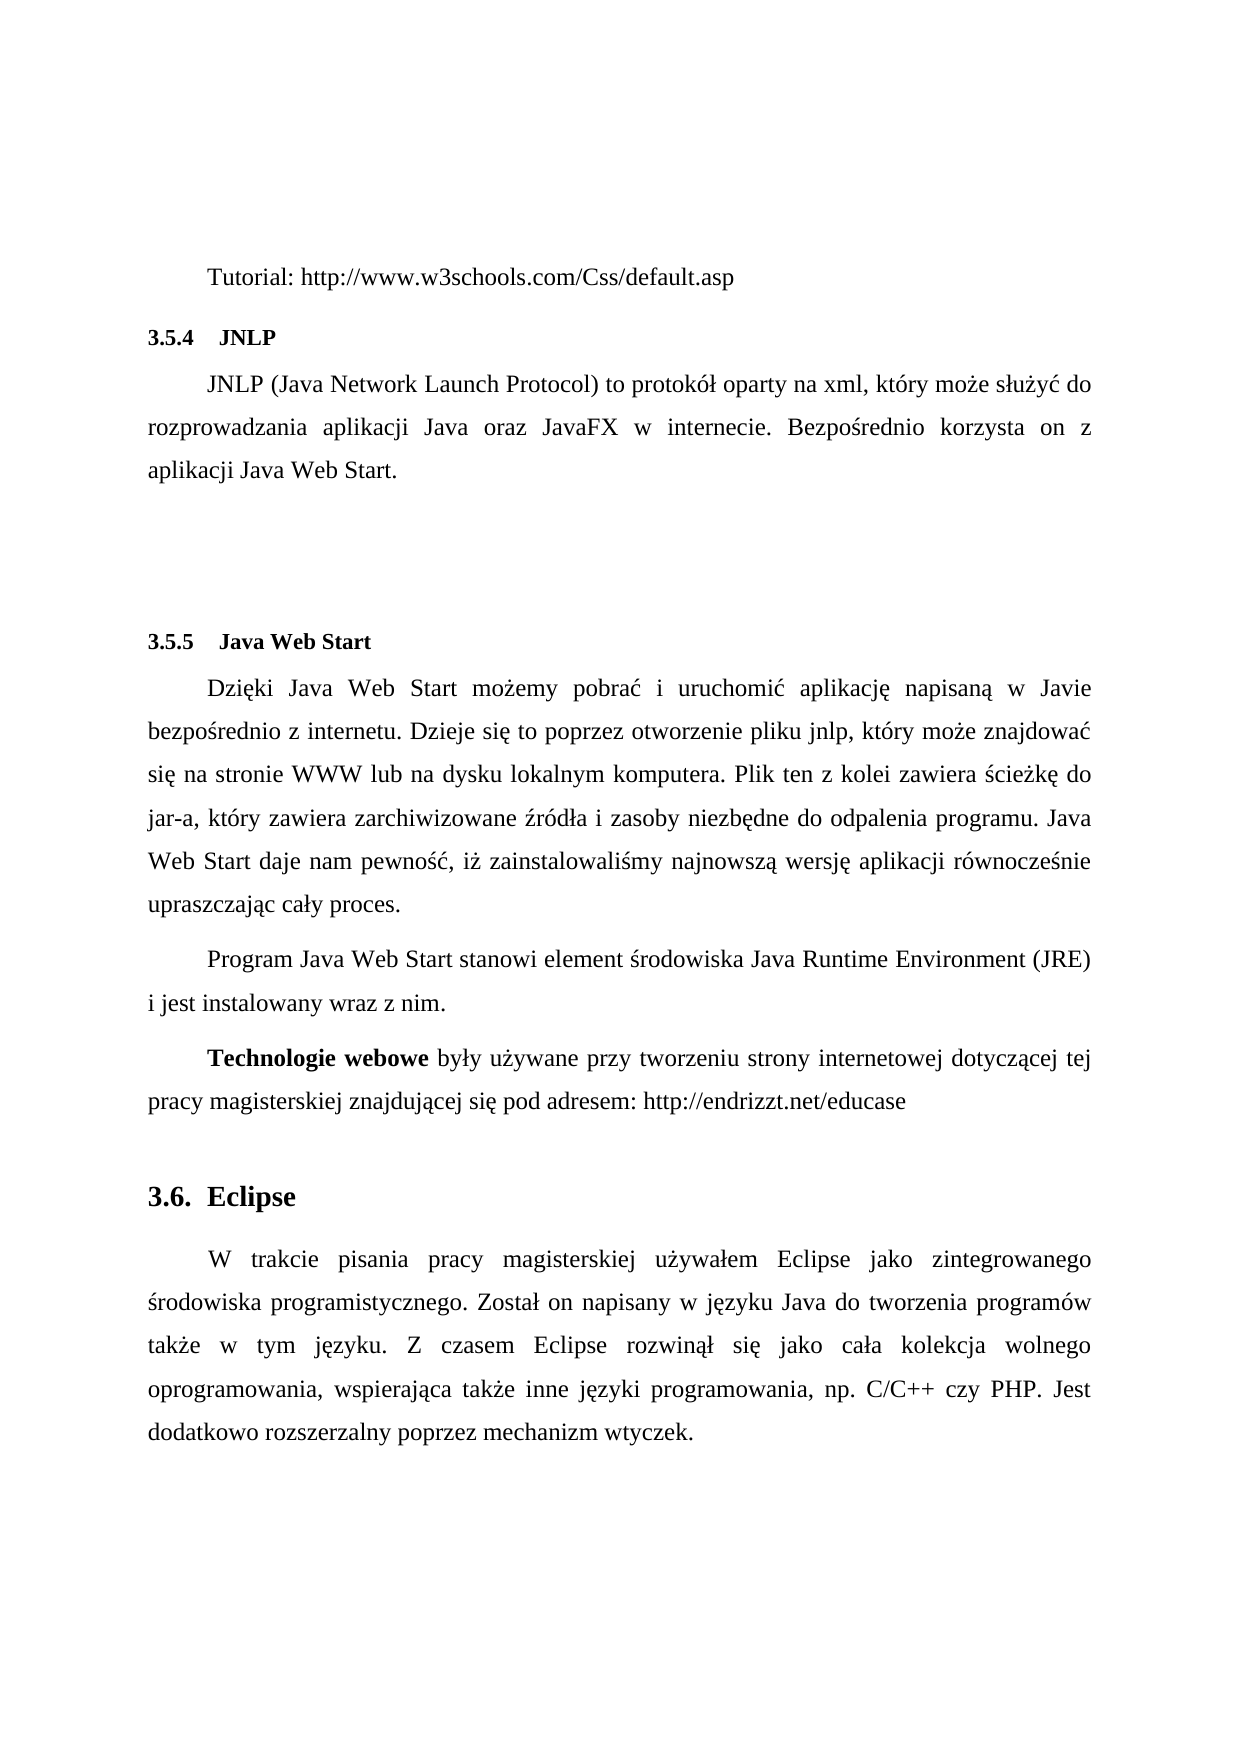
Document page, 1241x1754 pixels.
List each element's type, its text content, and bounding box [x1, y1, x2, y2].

text Tutorial: http://www.w3schools.com/Css/default.asp [148, 262, 1092, 291]
text Dzięki Java Web Start możemy pobrać i uruchomić aplikację napisaną w Javie bezpośrednio z internetu. Dzieje się to poprzez otworzenie pliku jnlp, który może znajdować się na stronie WWW lub na dysku lokalnym komputera. Plik ten z kolei zawiera ścieżkę do jar-a, który zawiera zarchiwizowane źródła i zasoby niezbędne do odpalenia programu. Java Web Start daje nam pewność, iż zainstalowaliśmy najnowszą wersję aplikacji równocześnie upraszczając cały proces. [148, 673, 1092, 918]
text W trakcie pisania pracy magisterskiej używałem Eclipse jako zintegrowanego środowiska programistycznego. Został on napisany w języku Java do tworzenia programów także w tym języku. Z czasem Eclipse rozwinął się jako cała kolekcja wolnego oprogramowania, wspierająca także inne języki programowania, np. C/C++ czy PHP. Jest dodatkowo rozszerzalny poprzez mechanizm wtyczek. [148, 1244, 1092, 1446]
text Program Java Web Start stanowi element środowiska Java Runtime Environment (JRE) i jest instalowany wraz z nim. [148, 944, 1092, 1016]
text JNLP (Java Network Launch Protocol) to protokół oparty na xml, który może służyć do rozprowadzania aplikacji Java oraz JavaFX w internecie. Bezpośrednio korzysta on z aplikacji Java Web Start. [148, 369, 1092, 484]
text Technologie webowe były używane przy tworzeniu strony internetowej dotyczącej tej pracy magisterskiej znajdującej się pod adresem: http://endrizzt.net/educase [148, 1043, 1092, 1115]
subtitle Java Web Start [148, 628, 1092, 654]
subtitle JNLP [148, 324, 1092, 350]
subtitle Eclipse [148, 1179, 1092, 1213]
